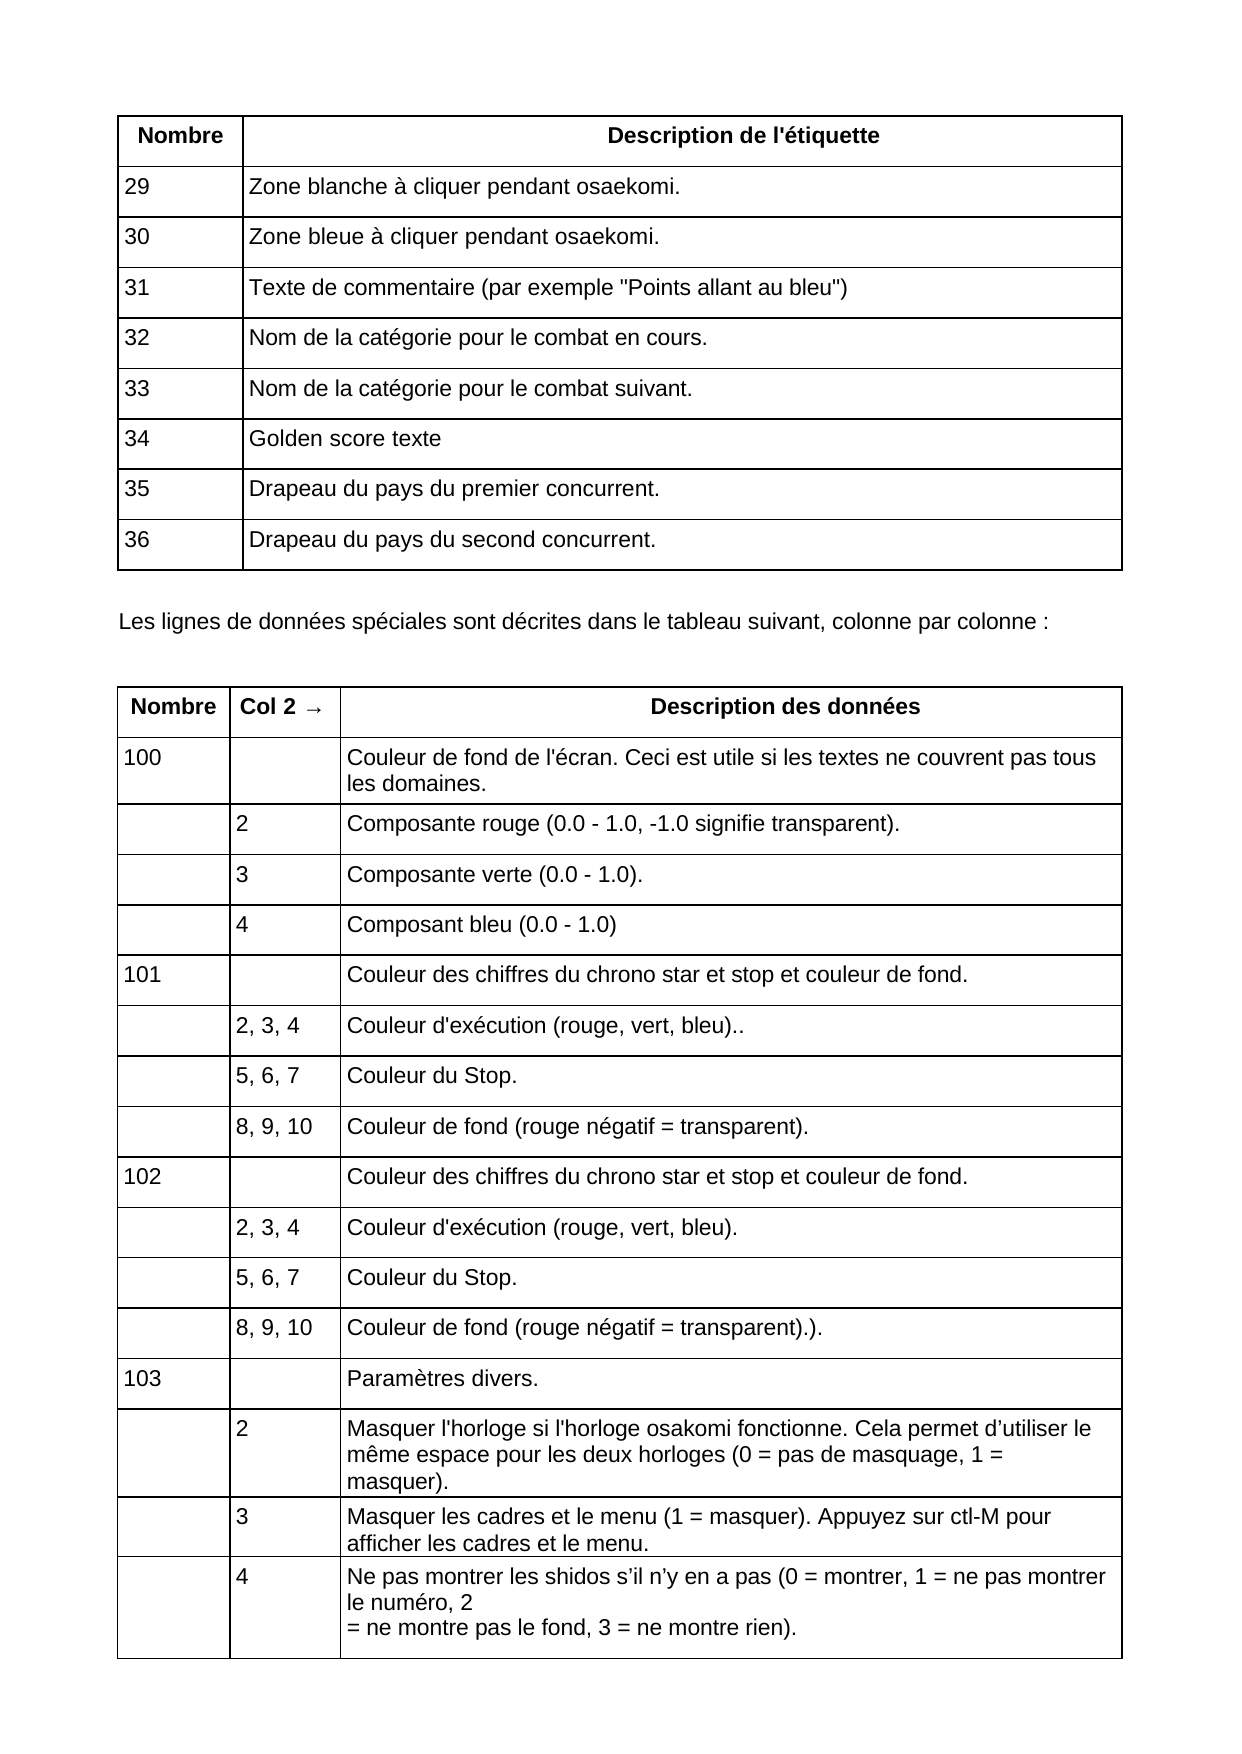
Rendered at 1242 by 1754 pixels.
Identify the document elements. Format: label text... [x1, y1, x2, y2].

table_cell Couleur du Stop. [341, 1258, 1121, 1307]
table_cell 5, 6, 7 [231, 1057, 340, 1106]
table_cell [118, 1258, 229, 1307]
table_cell 2, 3, 4 [231, 1208, 340, 1257]
table_cell [231, 956, 340, 1005]
table_header Description de l'étiquette [244, 117, 1121, 166]
table_cell 100 [118, 738, 229, 803]
text Les lignes de données spéciales sont décrites dans le tableau suivant, colonne par colonne : [118, 608, 1135, 635]
table_cell [231, 1158, 340, 1206]
table_cell Couleur de fond (rouge négatif = transparent). [341, 1107, 1121, 1156]
table_header Nombre [118, 688, 229, 736]
table_cell 3 [231, 1498, 340, 1556]
table_cell Masquer l'horloge si l'horloge osakomi fonctionne. Cela permet d’utiliser le même espace pour les deux horloges (0 = pas de masquage, 1 = masquer). [341, 1410, 1121, 1496]
table_cell 30 [119, 218, 242, 267]
table_cell Couleur des chiffres du chrono star et stop et couleur de fond. [341, 1158, 1121, 1206]
table_cell 34 [119, 420, 242, 468]
table_cell Ne pas montrer les shidos s’il n’y en a pas (0 = montrer, 1 = ne pas montrer le numéro, 2 = ne montre pas le fond, 3 = ne montre rien). [341, 1557, 1121, 1658]
table_cell 36 [119, 520, 242, 569]
table_cell 3 [231, 855, 340, 904]
table_cell [231, 738, 340, 803]
table_cell 33 [119, 369, 242, 418]
table_cell 2 [231, 1410, 340, 1496]
table_cell [118, 1557, 229, 1658]
table_cell Masquer les cadres et le menu (1 = masquer). Appuyez sur ctl-M pour afficher les cadres et le menu. [341, 1498, 1121, 1556]
table_cell [118, 1006, 229, 1055]
table_cell Composant bleu (0.0 - 1.0) [341, 906, 1121, 954]
table_cell [118, 1498, 229, 1556]
table_cell 102 [118, 1158, 229, 1206]
table_cell 2, 3, 4 [231, 1006, 340, 1055]
table_cell [118, 855, 229, 904]
table_cell [118, 1107, 229, 1156]
table_cell Couleur de fond de l'écran. Ceci est utile si les textes ne couvrent pas tous les domaines. [341, 738, 1121, 803]
table_cell Nom de la catégorie pour le combat suivant. [244, 369, 1121, 418]
table_cell 5, 6, 7 [231, 1258, 340, 1307]
table_cell [231, 1359, 340, 1408]
table_cell Couleur d'exécution (rouge, vert, bleu).. [341, 1006, 1121, 1055]
table_cell Couleur du Stop. [341, 1057, 1121, 1106]
table_cell Couleur des chiffres du chrono star et stop et couleur de fond. [341, 956, 1121, 1005]
table_cell Zone blanche à cliquer pendant osaekomi. [244, 167, 1121, 216]
table_cell 8, 9, 10 [231, 1309, 340, 1358]
table_cell 8, 9, 10 [231, 1107, 340, 1156]
table_cell [118, 1309, 229, 1358]
table_cell Drapeau du pays du premier concurrent. [244, 470, 1121, 519]
table_cell Texte de commentaire (par exemple "Points allant au bleu") [244, 268, 1121, 317]
table_cell Drapeau du pays du second concurrent. [244, 520, 1121, 569]
table_header Col 2 → [231, 688, 340, 736]
table_cell Paramètres divers. [341, 1359, 1121, 1408]
table_cell 101 [118, 956, 229, 1005]
table_cell [118, 805, 229, 853]
table_cell [118, 1208, 229, 1257]
table_cell Couleur d'exécution (rouge, vert, bleu). [341, 1208, 1121, 1257]
table_cell 32 [119, 319, 242, 367]
table_cell Golden score texte [244, 420, 1121, 468]
table_cell Couleur de fond (rouge négatif = transparent).). [341, 1309, 1121, 1358]
table_cell [118, 1057, 229, 1106]
table_cell 29 [119, 167, 242, 216]
table_cell 2 [231, 805, 340, 853]
table_cell Composante rouge (0.0 - 1.0, -1.0 signifie transparent). [341, 805, 1121, 853]
table_cell 103 [118, 1359, 229, 1408]
table_cell Zone bleue à cliquer pendant osaekomi. [244, 218, 1121, 267]
table_cell Nom de la catégorie pour le combat en cours. [244, 319, 1121, 367]
table_cell Composante verte (0.0 - 1.0). [341, 855, 1121, 904]
table_header Nombre [119, 117, 242, 166]
table_header Description des données [341, 688, 1121, 736]
table_cell [118, 1410, 229, 1496]
table_cell 4 [231, 906, 340, 954]
table_cell 4 [231, 1557, 340, 1658]
table_cell 35 [119, 470, 242, 519]
table_cell [118, 906, 229, 954]
table_cell 31 [119, 268, 242, 317]
